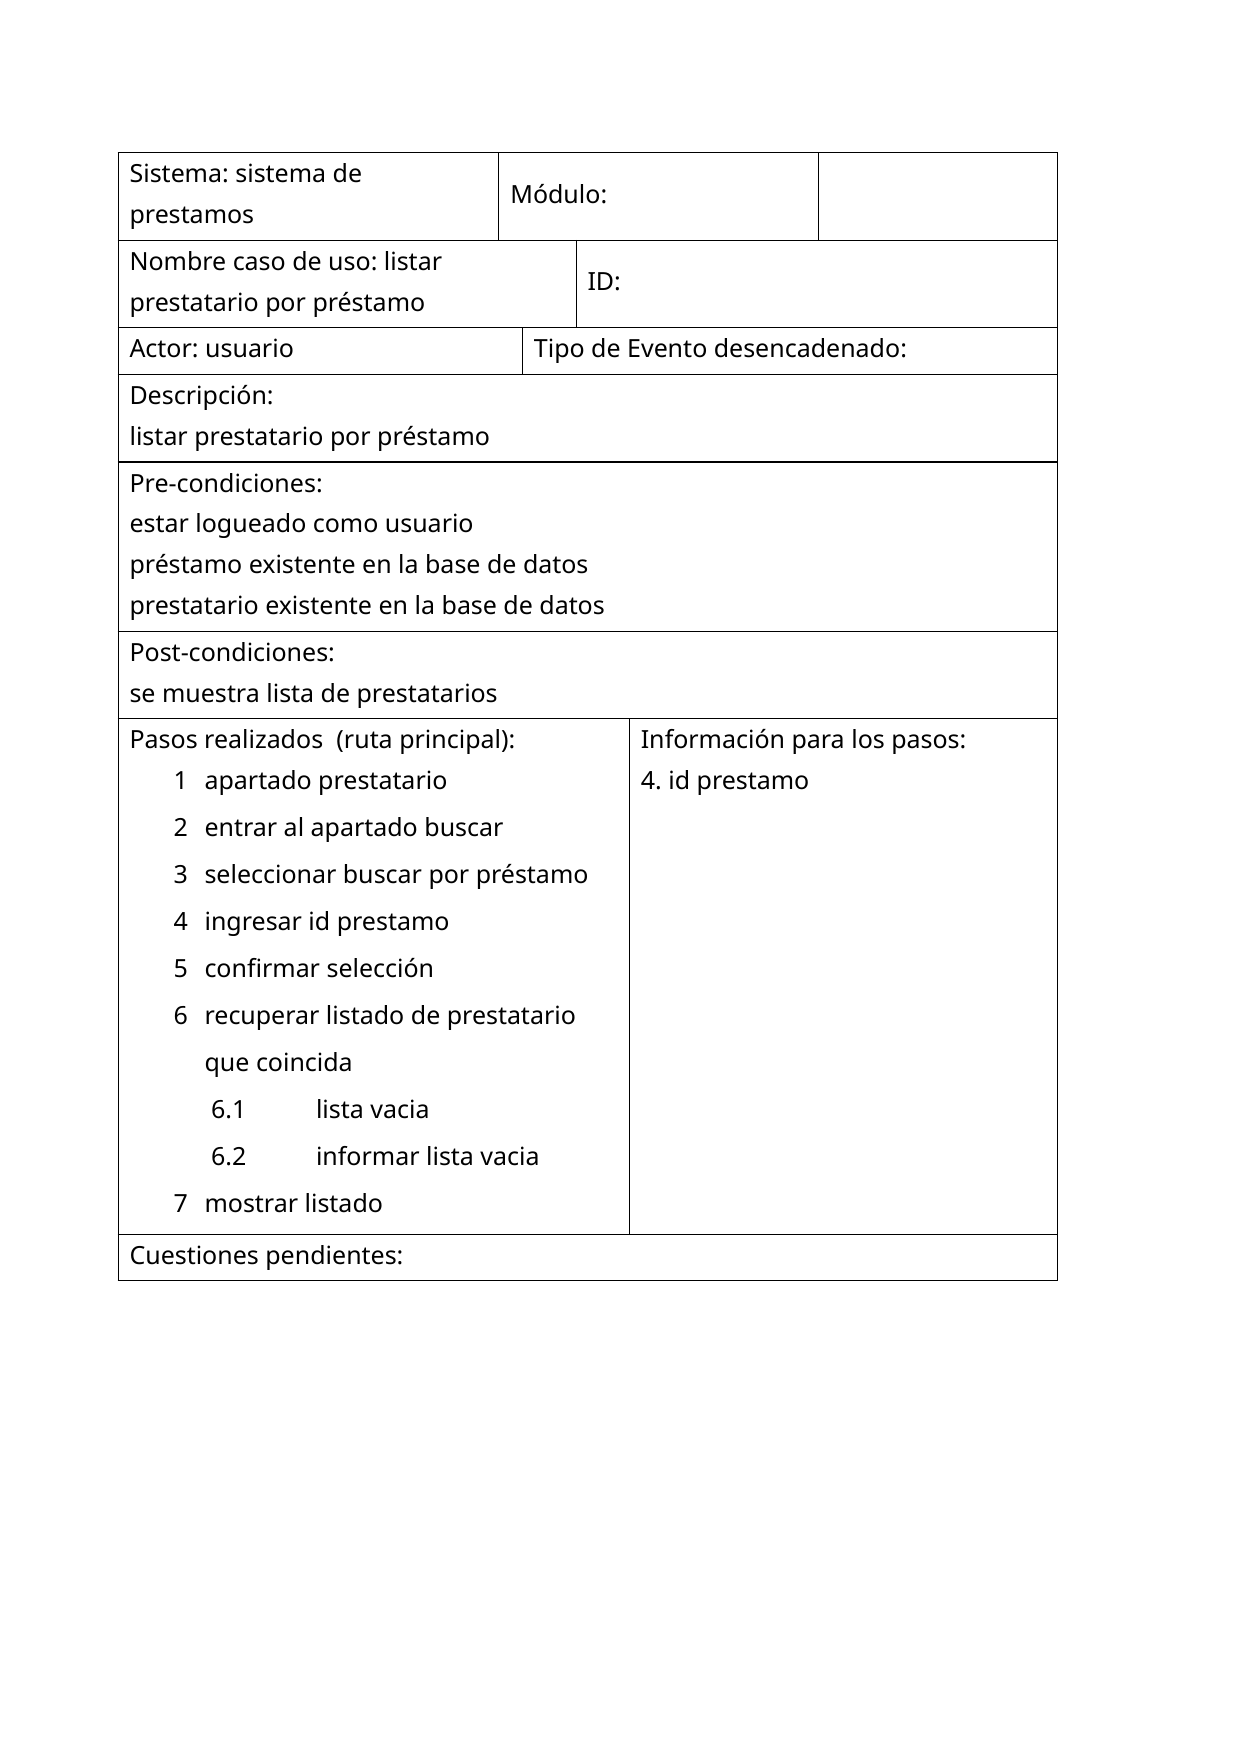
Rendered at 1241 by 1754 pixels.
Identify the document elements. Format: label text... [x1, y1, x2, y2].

table_cell Información para los pasos: 4. id prestamo [630, 719, 1057, 1233]
table_cell Nombre caso de uso: listar prestatario por préstamo [119, 241, 576, 327]
table_header [819, 153, 1057, 240]
table_header Módulo: [499, 153, 818, 240]
table_cell Actor: usuario [119, 328, 522, 374]
table_cell Cuestiones pendientes: [119, 1235, 1057, 1280]
table_cell Post-condiciones: se muestra lista de prestatarios [119, 632, 1057, 718]
table_cell Pre-condiciones: estar logueado como usuario préstamo existente en la base de datos prestatario existente en la base de datos [119, 463, 1057, 631]
table_cell ID: [577, 241, 1057, 327]
table_cell Descripción: listar prestatario por préstamo [119, 375, 1057, 461]
table_header Sistema: sistema de prestamos [119, 153, 498, 240]
table_cell Pasos realizados (ruta principal): apartado prestatario entrar al apartado buscar seleccionar buscar por préstamo ingresar id prestamo confirmar selección recuperar listado de prestatario que coincida lista vacia informar lista vacia mostrar listado [119, 719, 629, 1233]
table_cell Tipo de Evento desencadenado: [523, 328, 1057, 374]
